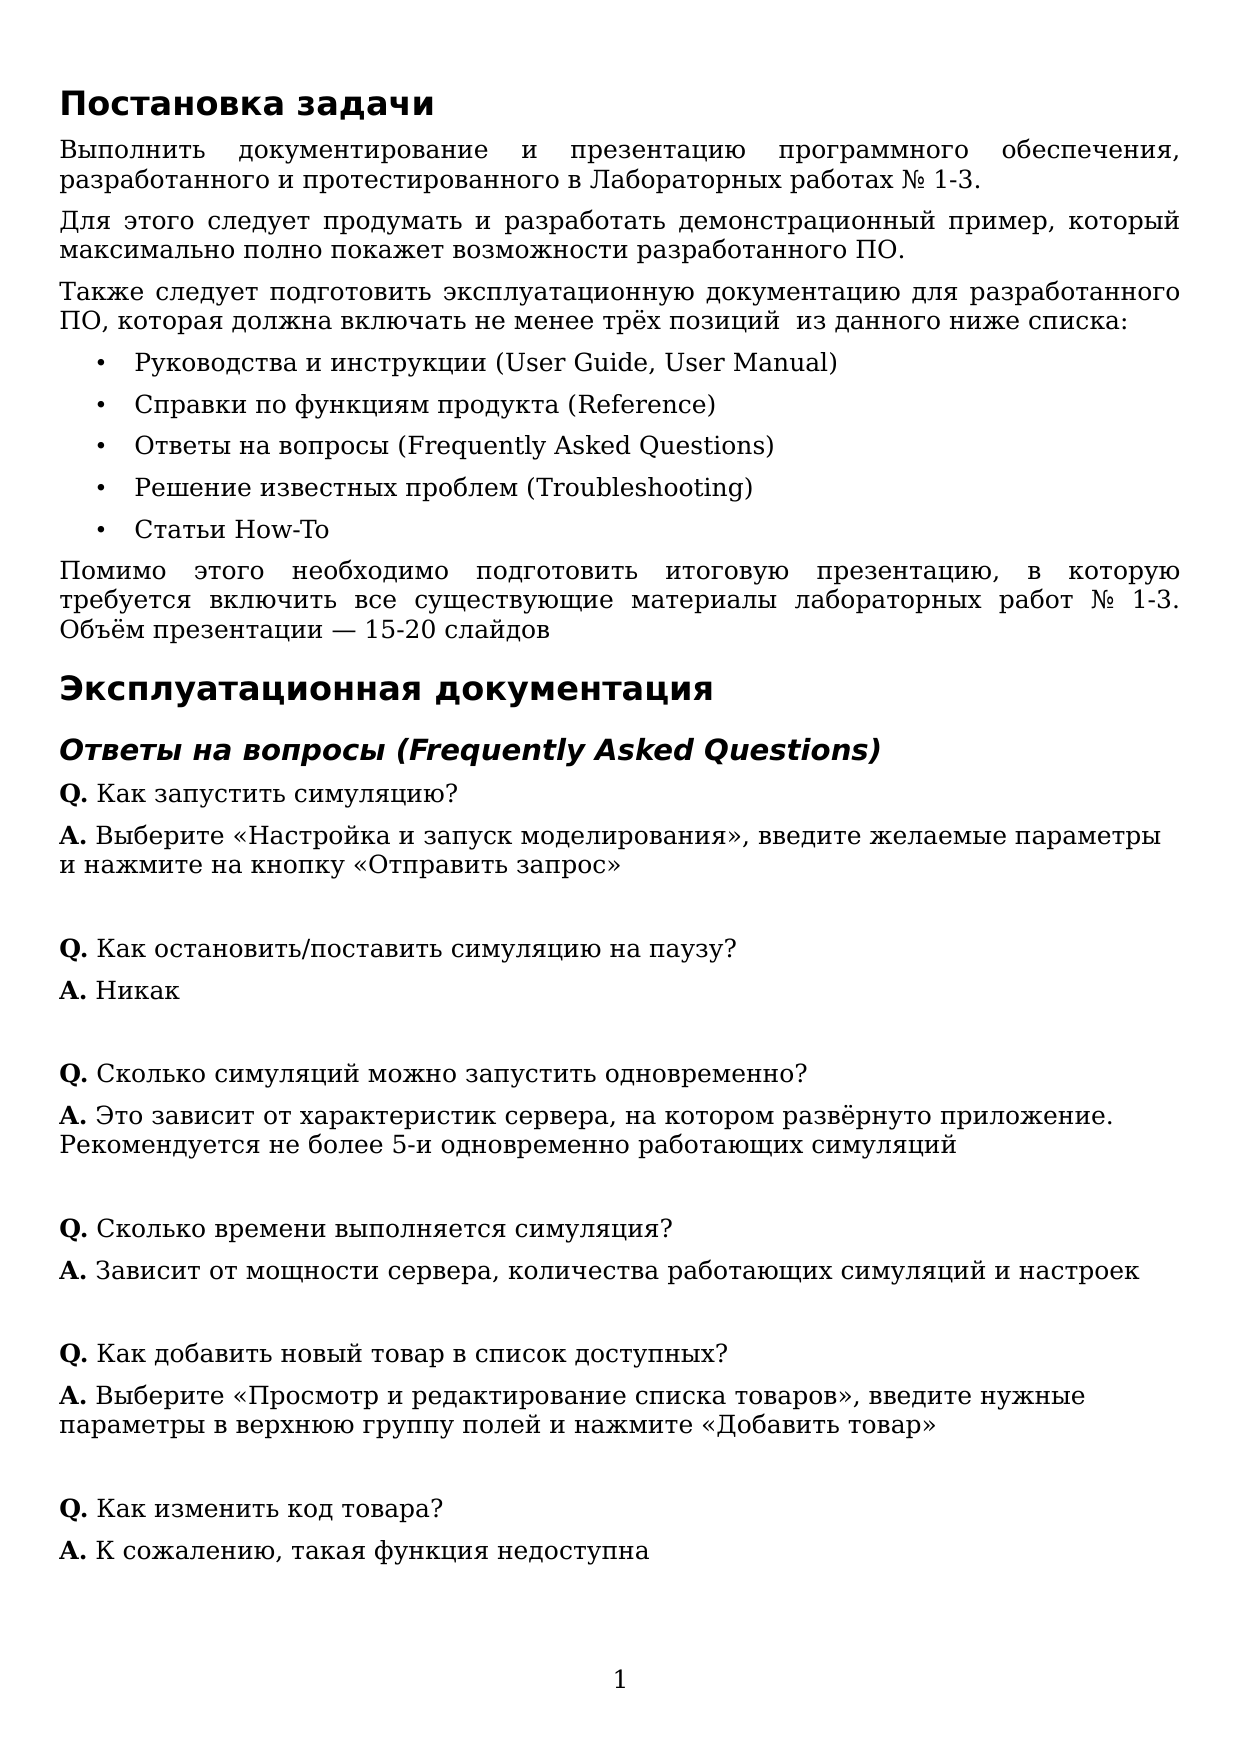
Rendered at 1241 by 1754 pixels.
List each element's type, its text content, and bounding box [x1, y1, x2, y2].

text Q. Как изменить код товара? [59, 1494, 1181, 1523]
text A. Зависит от мощности сервера, количества работающих симуляций и настроек [59, 1256, 1181, 1285]
text Q. Как запустить симуляцию? [59, 779, 1181, 809]
list Решение известных проблем (Troubleshooting) [97, 473, 1181, 502]
text Q. Сколько симуляций можно запустить одновременно? [59, 1059, 1181, 1089]
text Также следует подготовить эксплуатационную документацию для разработанного ПО, которая должна включать не менее трёх позиций из данного ниже списка: [59, 277, 1181, 336]
text Q. Как добавить новый товар в список доступных? [59, 1339, 1181, 1369]
text Выполнить документирование и презентацию программного обеспечения, разработанного и протестированного в Лабораторных работах № 1-3. [59, 136, 1181, 194]
list Справки по функциям продукта (Reference) [97, 390, 1181, 419]
text A. К сожалению, такая функция недоступна [59, 1536, 1181, 1565]
list Руководства и инструкции (User Guide, User Manual) [97, 348, 1181, 377]
subtitle Эксплуатационная документация [59, 669, 1181, 708]
text A. Выберите «Просмотр и редактирование списка товаров», введите нужные параметры в верхнюю группу полей и нажмите «Добавить товар» [59, 1381, 1181, 1440]
text Для этого следует продумать и разработать демонстрационный пример, который максимально полно покажет возможности разработанного ПО. [59, 206, 1181, 265]
subtitle Ответы на вопросы (Frequently Asked Questions) [59, 733, 1181, 767]
text A. Никак [59, 976, 1181, 1005]
subtitle Постановка задачи [59, 84, 1181, 123]
text Q. Сколько времени выполняется симуляция? [59, 1214, 1181, 1243]
text Помимо этого необходимо подготовить итоговую презентацию, в которую требуется включить все существующие материалы лабораторных работ № 1-3. Объём презентации — 15-20 слайдов [59, 556, 1181, 644]
text Q. Как остановить/поставить симуляцию на паузу? [59, 934, 1181, 963]
text A. Это зависит от характеристик сервера, на котором развёрнуто приложение. Рекомендуется не более 5-и одновременно работающих симуляций [59, 1101, 1181, 1160]
list Ответы на вопросы (Frequently Asked Questions) [97, 431, 1181, 461]
text A. Выберите «Настройка и запуск моделирования», введите желаемые параметры и нажмите на кнопку «Отправить запрос» [59, 821, 1181, 880]
list Статьи How-To [97, 515, 1181, 544]
